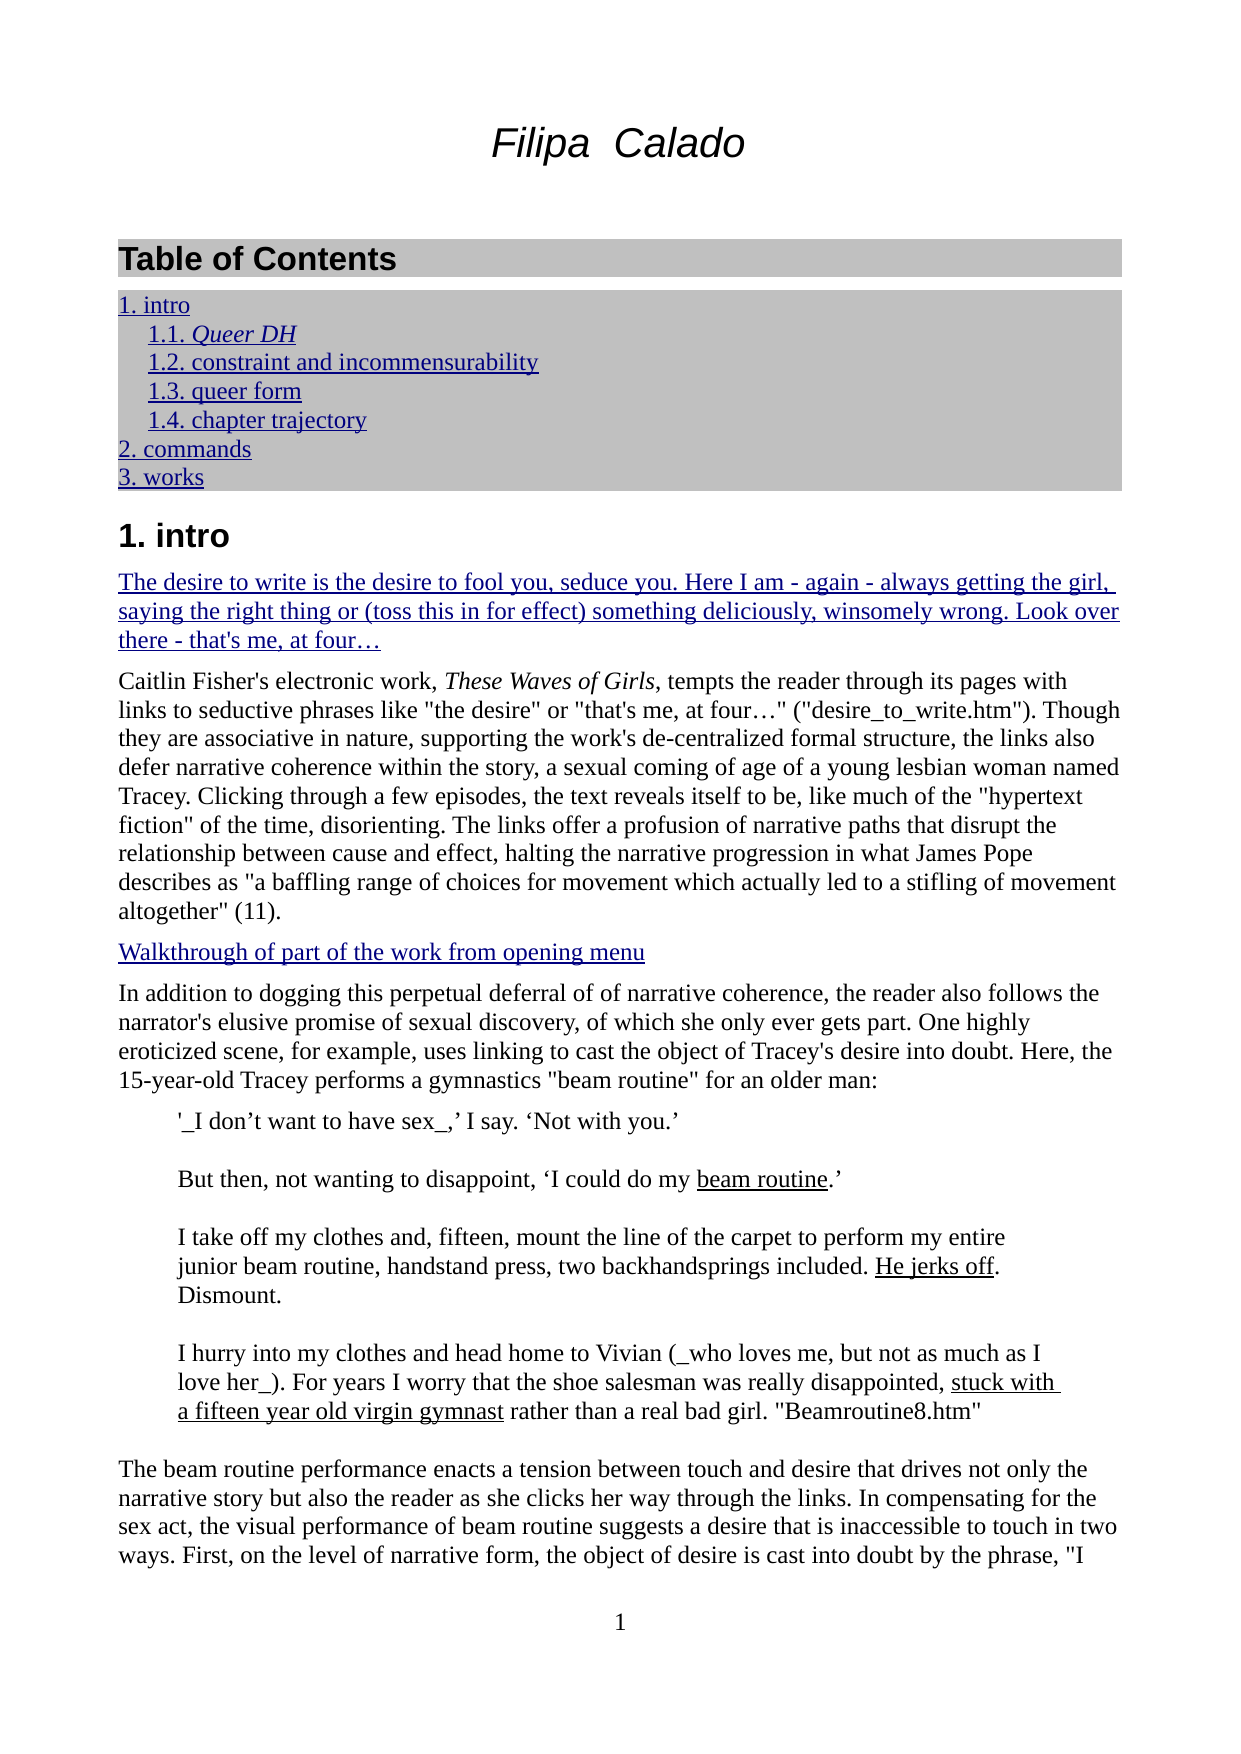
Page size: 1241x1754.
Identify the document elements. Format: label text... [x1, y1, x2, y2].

text I take off my clothes and, fifteen, mount the line of the carpet to perform my entire junior beam routine, handstand press, two backhandsprings included. He jerks off. Dismount. [177, 1222, 1063, 1309]
subtitle intro [118, 516, 1122, 555]
text '_I don’t want to have sex_,’ I say. ‘Not with you.’ [177, 1106, 1063, 1135]
text 1. intro [118, 290, 1122, 319]
text Caitlin Fisher's electronic work, These Waves of Girls, tempts the reader through its pages with links to seductive phrases like "the desire" or "that's me, at four…" ("desire_to_write.htm"). Though they are associative in nature, supporting the work's de-centralized formal structure, the links also defer narrative coherence within the story, a sexual coming of age of a young lesbian woman named Tracey. Clicking through a few episodes, the text reveals itself to be, like much of the "hypertext fiction" of the time, disorienting. The links offer a profusion of narrative paths that disrupt the relationship between cause and effect, halting the narrative progression in what James Pope describes as "a baffling range of choices for movement which actually led to a stifling of movement altogether" (11). [118, 666, 1122, 925]
text 1.3. queer form [148, 376, 1122, 405]
text 1.4. chapter trajectory [148, 405, 1122, 434]
text The beam routine performance enacts a tension between touch and desire that drives not only the narrative story but also the reader as she clicks her way through the links. In compensating for the sex act, the visual performance of beam routine suggests a desire that is inaccessible to touch in two ways. First, on the level of narrative form, the object of desire is cast into doubt by the phrase, "I [118, 1454, 1122, 1569]
text I hurry into my clothes and head home to Vivian (_who loves me, but not as much as I love her_). For years I worry that the shoe salesman was really disappointed, stuck with a fifteen year old virgin gymnast rather than a real bad girl. "Beamroutine8.htm" [177, 1338, 1063, 1424]
text 3. works [118, 462, 1122, 491]
text 1.1. Queer DH [148, 319, 1122, 347]
subtitle Table of Contents [118, 239, 1122, 277]
text In addition to dogging this perpetual deferral of of narrative coherence, the reader also follows the narrator's elusive promise of sexual discovery, of which she only ever gets part. One highly eroticized scene, for example, uses linking to cast the object of Tracey's desire into doubt. Here, the 15-year-old Tracey performs a gymnastics "beam routine" for an older man: [118, 978, 1122, 1093]
text But then, not wanting to disappoint, ‘I could do my beam routine.’ [177, 1164, 1063, 1193]
text 2. commands [118, 434, 1122, 462]
text Walkthrough of part of the work from opening menu [118, 937, 1122, 966]
text The desire to write is the desire to fool you, seduce you. Here I am - again - always getting the girl, saying the right thing or (toss this in for effect) something deliciously, winsomely wrong. Look over there - that's me, at four… [118, 567, 1122, 653]
subtitle Filipa Calado [118, 118, 1122, 166]
text 1.2. constraint and incommensurability [148, 347, 1122, 376]
